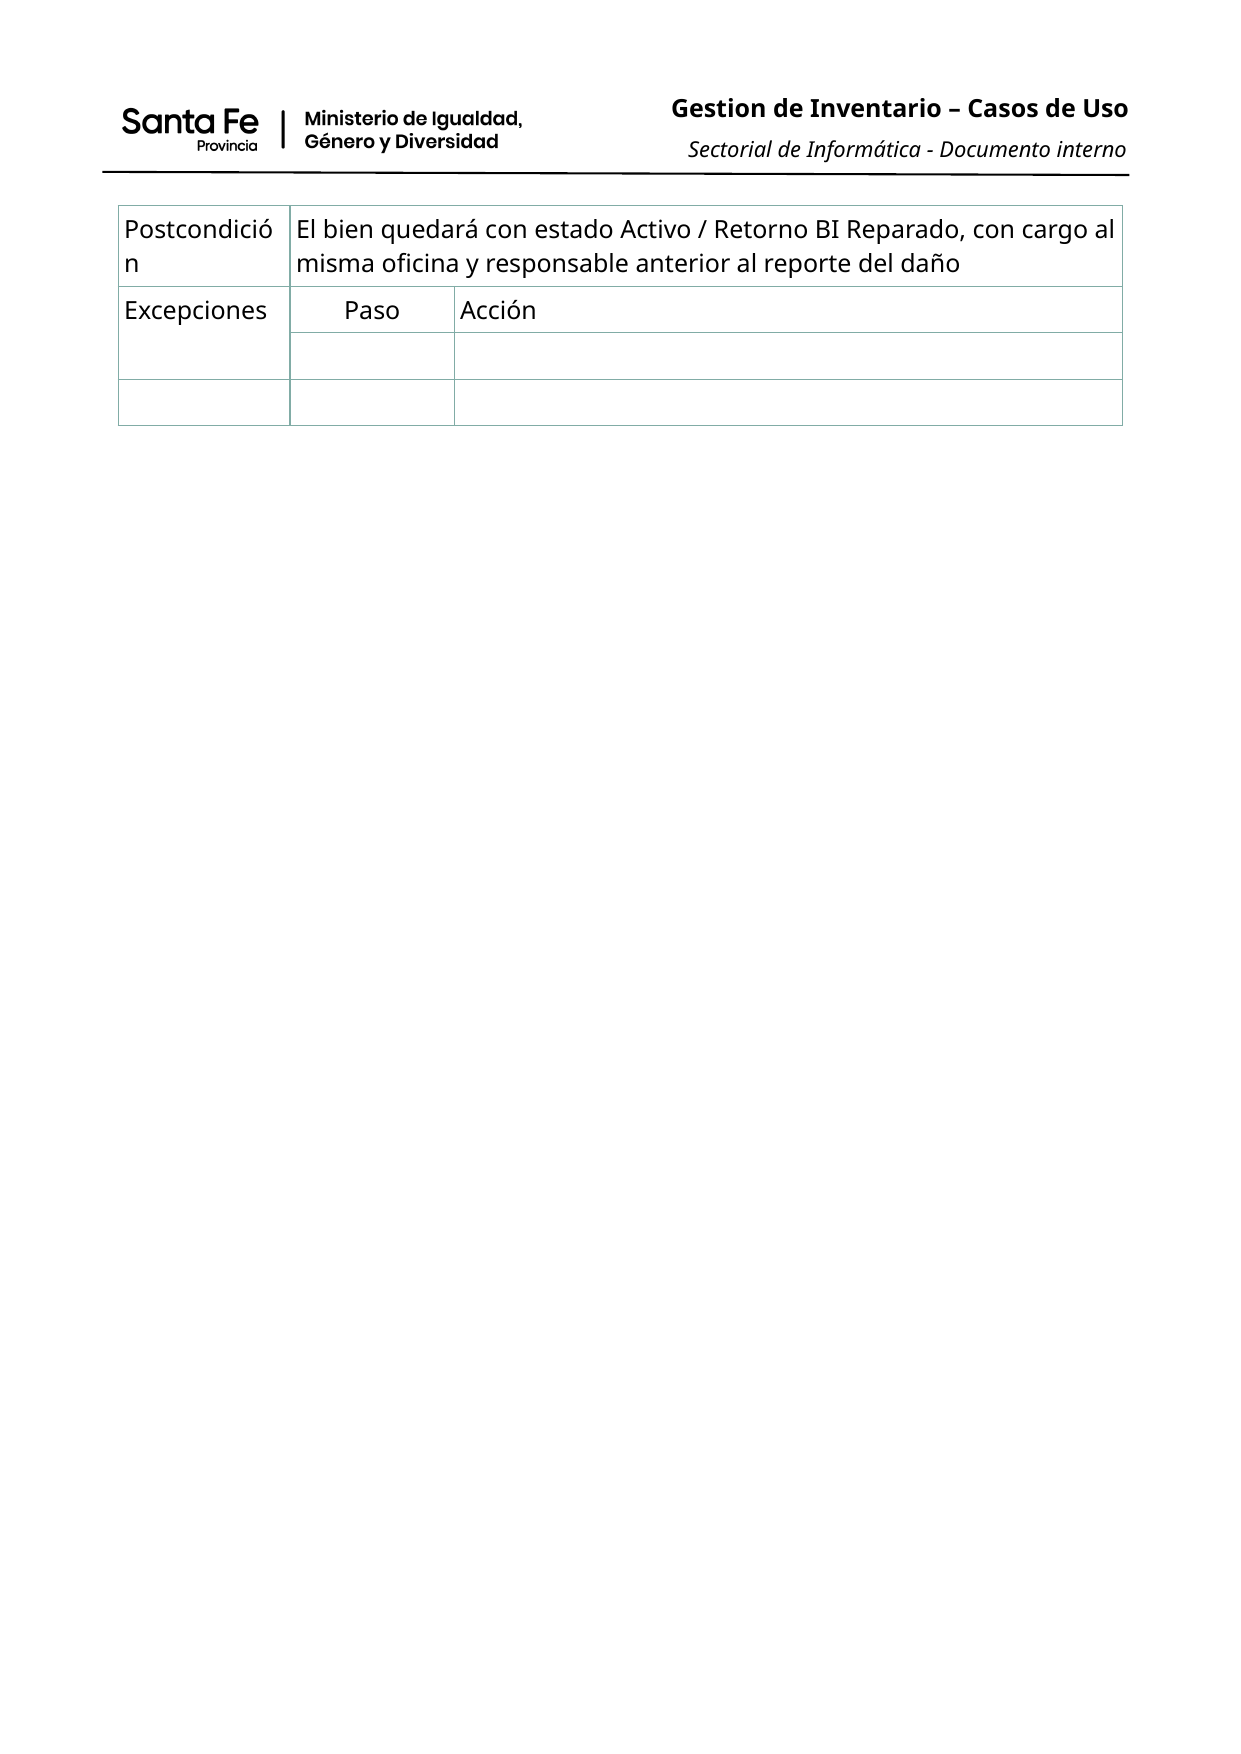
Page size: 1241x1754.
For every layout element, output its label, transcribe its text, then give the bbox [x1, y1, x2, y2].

table_cell [291, 380, 454, 425]
table_cell Acción [455, 287, 1122, 332]
picture [102, 91, 550, 162]
table_cell [119, 332, 289, 379]
table_cell [291, 333, 454, 379]
table_cell [455, 333, 1122, 379]
table_cell El bien quedará con estado Activo / Retorno BI Reparado, con cargo al misma oficina y responsable anterior al reporte del daño [291, 206, 1122, 286]
table_cell Excepciones [119, 287, 289, 332]
table_cell Postcondición [119, 206, 289, 286]
table_cell [455, 380, 1122, 425]
table_cell Paso [291, 287, 454, 332]
table_cell [119, 380, 289, 425]
